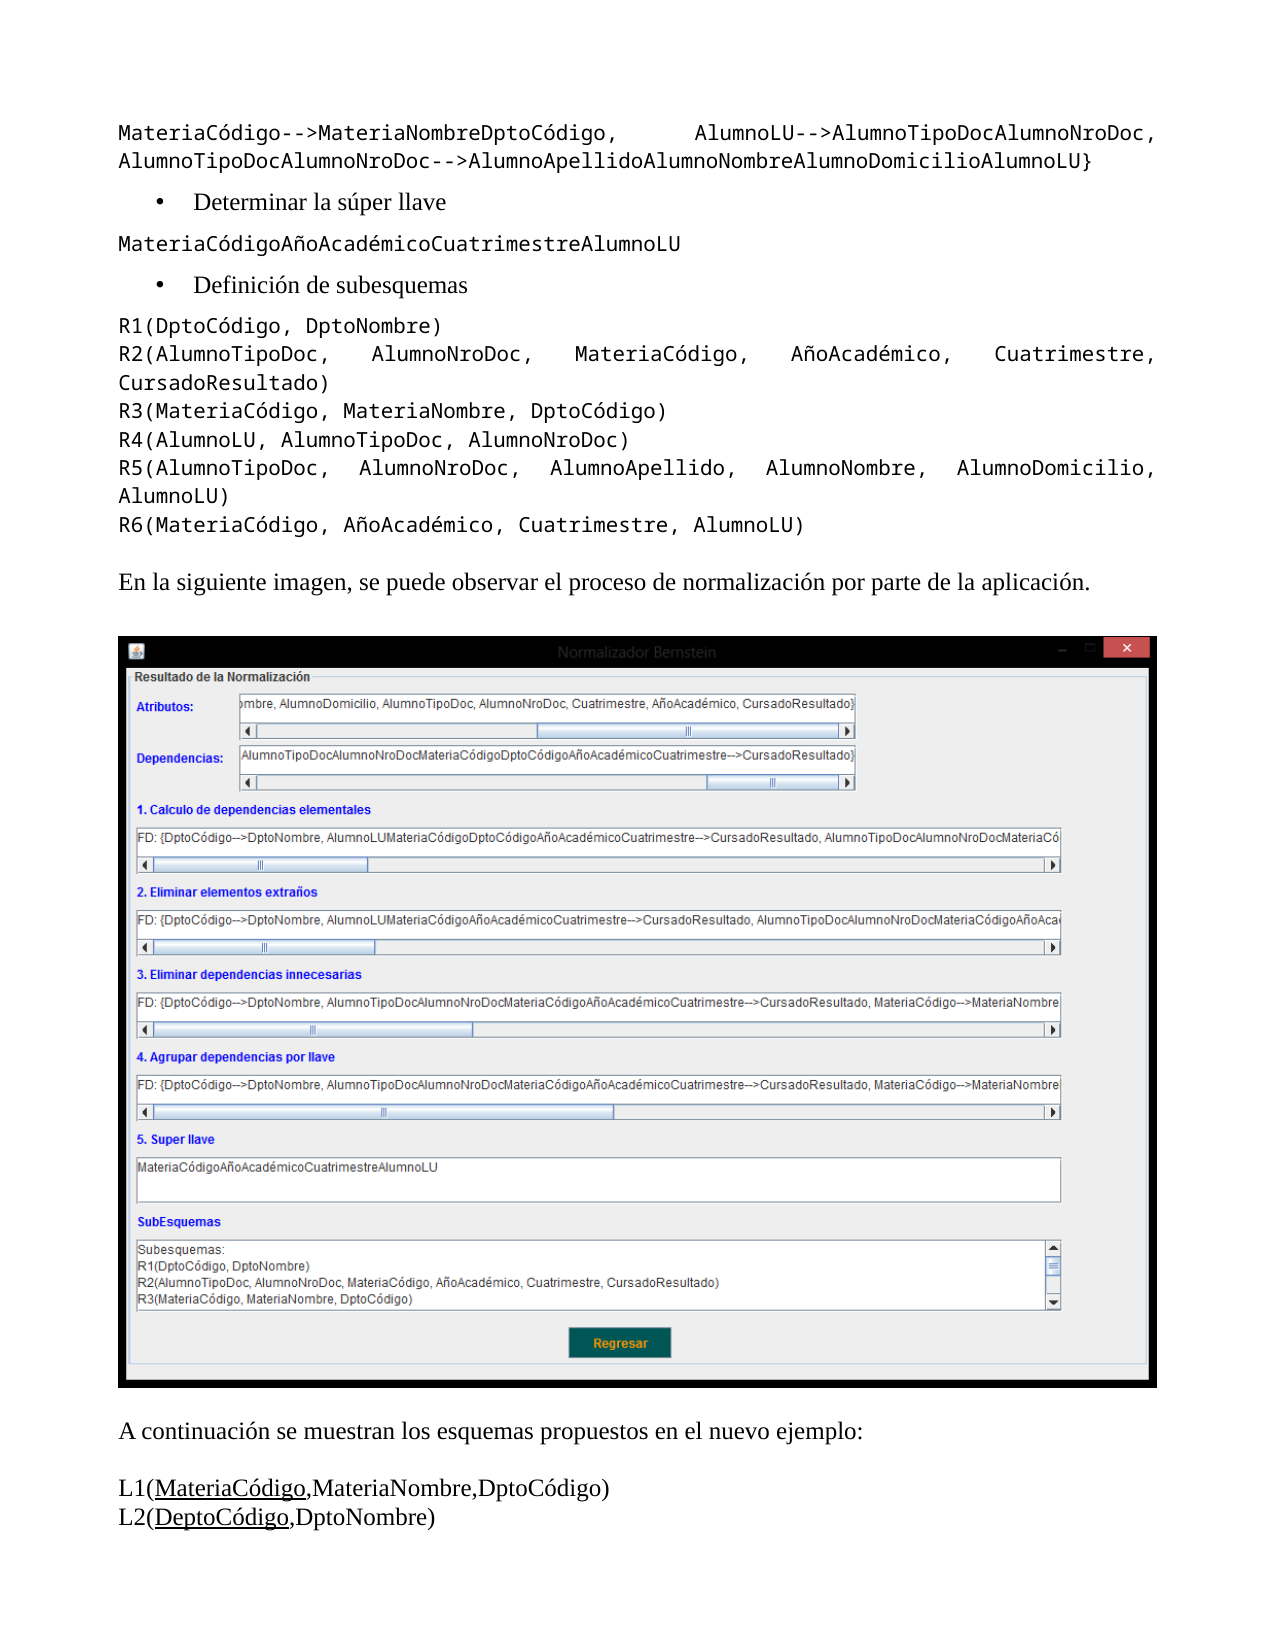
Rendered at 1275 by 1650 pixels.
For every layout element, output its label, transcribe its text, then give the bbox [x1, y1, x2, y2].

text R1(DptoCódigo, DptoNombre) [118, 311, 1157, 339]
list Determinar la súper llave [156, 187, 1157, 216]
text A continuación se muestran los esquemas propuestos en el nuevo ejemplo: [118, 1416, 1157, 1445]
text L2(DeptoCódigo,DptoNombre) [118, 1502, 1157, 1531]
text L1(MateriaCódigo,MateriaNombre,DptoCódigo) [118, 1473, 1157, 1502]
text R2(AlumnoTipoDoc, AlumnoNroDoc, MateriaCódigo, AñoAcadémico, Cuatrimestre, CursadoResultado) [118, 339, 1157, 396]
list Definición de subesquemas [156, 270, 1157, 298]
text R5(AlumnoTipoDoc, AlumnoNroDoc, AlumnoApellido, AlumnoNombre, AlumnoDomicilio, AlumnoLU) [118, 453, 1157, 510]
text En la siguiente imagen, se puede observar el proceso de normalización por parte de la aplicación. [118, 567, 1157, 596]
text R4(AlumnoLU, AlumnoTipoDoc, AlumnoNroDoc) [118, 425, 1157, 453]
text MateriaCódigo-->MateriaNombreDptoCódigo, AlumnoLU-->AlumnoTipoDocAlumnoNroDoc, AlumnoTipoDocAlumnoNroDoc-->AlumnoApellidoAlumnoNombreAlumnoDomicilioAlumnoLU} [118, 118, 1157, 175]
text MateriaCódigoAñoAcadémicoCuatrimestreAlumnoLU [118, 229, 1157, 257]
text R6(MateriaCódigo, AñoAcadémico, Cuatrimestre, AlumnoLU) [118, 510, 1157, 538]
text R3(MateriaCódigo, MateriaNombre, DptoCódigo) [118, 396, 1157, 425]
